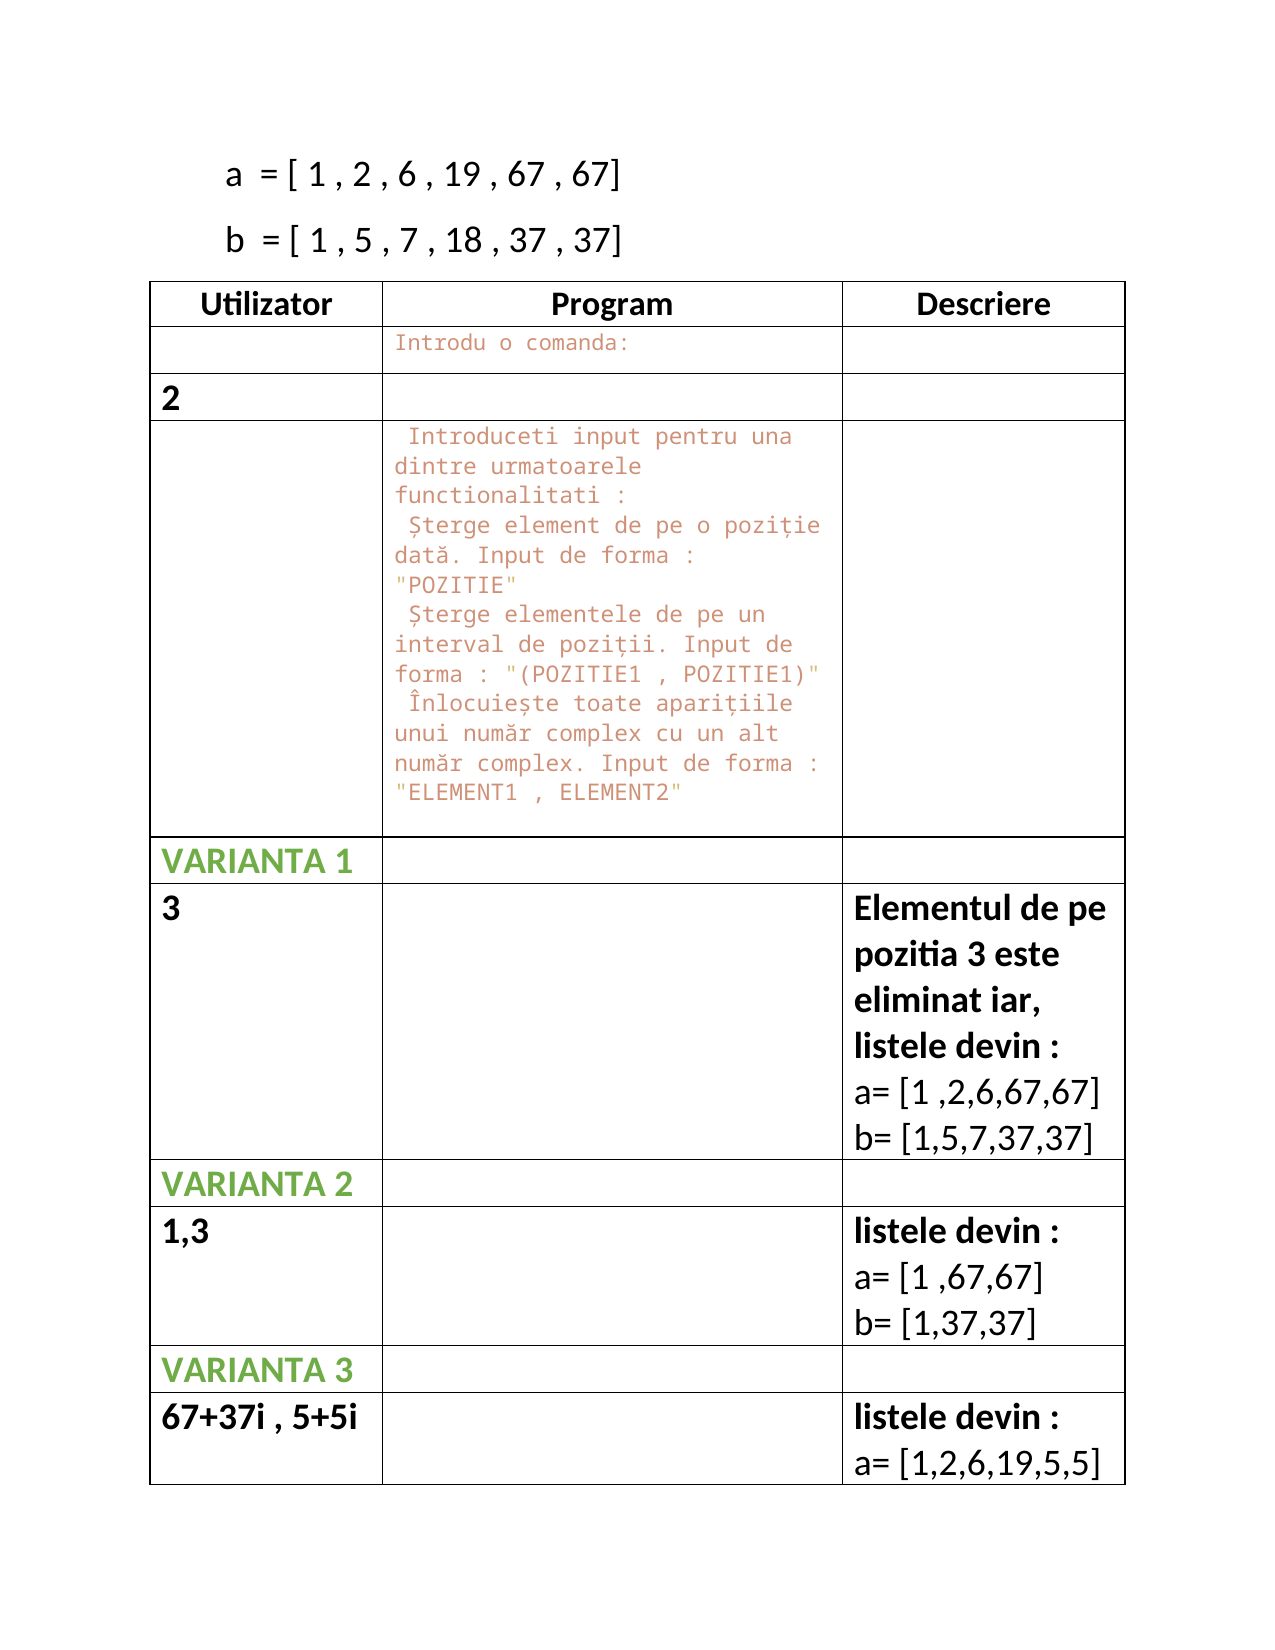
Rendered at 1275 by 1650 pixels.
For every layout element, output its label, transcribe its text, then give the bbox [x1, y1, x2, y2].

table_cell VARIANTA 2 [151, 1160, 382, 1206]
table_cell [383, 1346, 842, 1392]
table_cell [843, 1346, 1124, 1392]
text b = [ 1 , 5 , 7 , 18 , 37 , 37] [225, 216, 1125, 261]
table_cell [151, 421, 382, 836]
table_cell 3 [151, 884, 382, 1159]
table_cell listele devin : a= [1 ,67,67] b= [1,37,37] [843, 1207, 1124, 1345]
table_header Program [383, 282, 842, 326]
table_cell 67+37i , 5+5i [151, 1393, 382, 1484]
table_cell [383, 374, 842, 420]
table_cell [383, 884, 842, 1159]
table_cell [843, 421, 1124, 836]
table_cell VARIANTA 3 [151, 1346, 382, 1392]
table_header Utilizator [151, 282, 382, 326]
table_cell [383, 1393, 842, 1484]
table_cell [843, 838, 1124, 883]
table_cell 1,3 [151, 1207, 382, 1345]
table_cell Elementul de pe pozitia 3 este eliminat iar, listele devin : a= [1 ,2,6,67,67] b= [1,5,7,37,37] [843, 884, 1124, 1159]
table_cell [843, 374, 1124, 420]
table_cell Introdu o comanda: [383, 327, 842, 373]
table_cell [843, 1160, 1124, 1206]
table_cell VARIANTA 1 [151, 838, 382, 883]
table_cell listele devin : a= [1,2,6,19,5,5] [843, 1393, 1124, 1484]
table_cell [383, 838, 842, 883]
table_cell [383, 1160, 842, 1206]
text a = [ 1 , 2 , 6 , 19 , 67 , 67] [225, 150, 1125, 196]
table_cell 2 [151, 374, 382, 420]
table_cell [843, 327, 1124, 373]
table_cell [383, 1207, 842, 1345]
table_cell [151, 327, 382, 373]
table_header Descriere [843, 282, 1124, 326]
table_cell Introduceti input pentru una dintre urmatoarele functionalitati : Șterge element de pe o poziție dată. Input de forma : "POZITIE" Șterge elementele de pe un interval de poziții. Input de forma : "(POZITIE1 , POZITIE1)" Înlocuiește toate aparițiile unui număr complex cu un alt număr complex. Input de forma : "ELEMENT1 , ELEMENT2" [383, 421, 842, 836]
